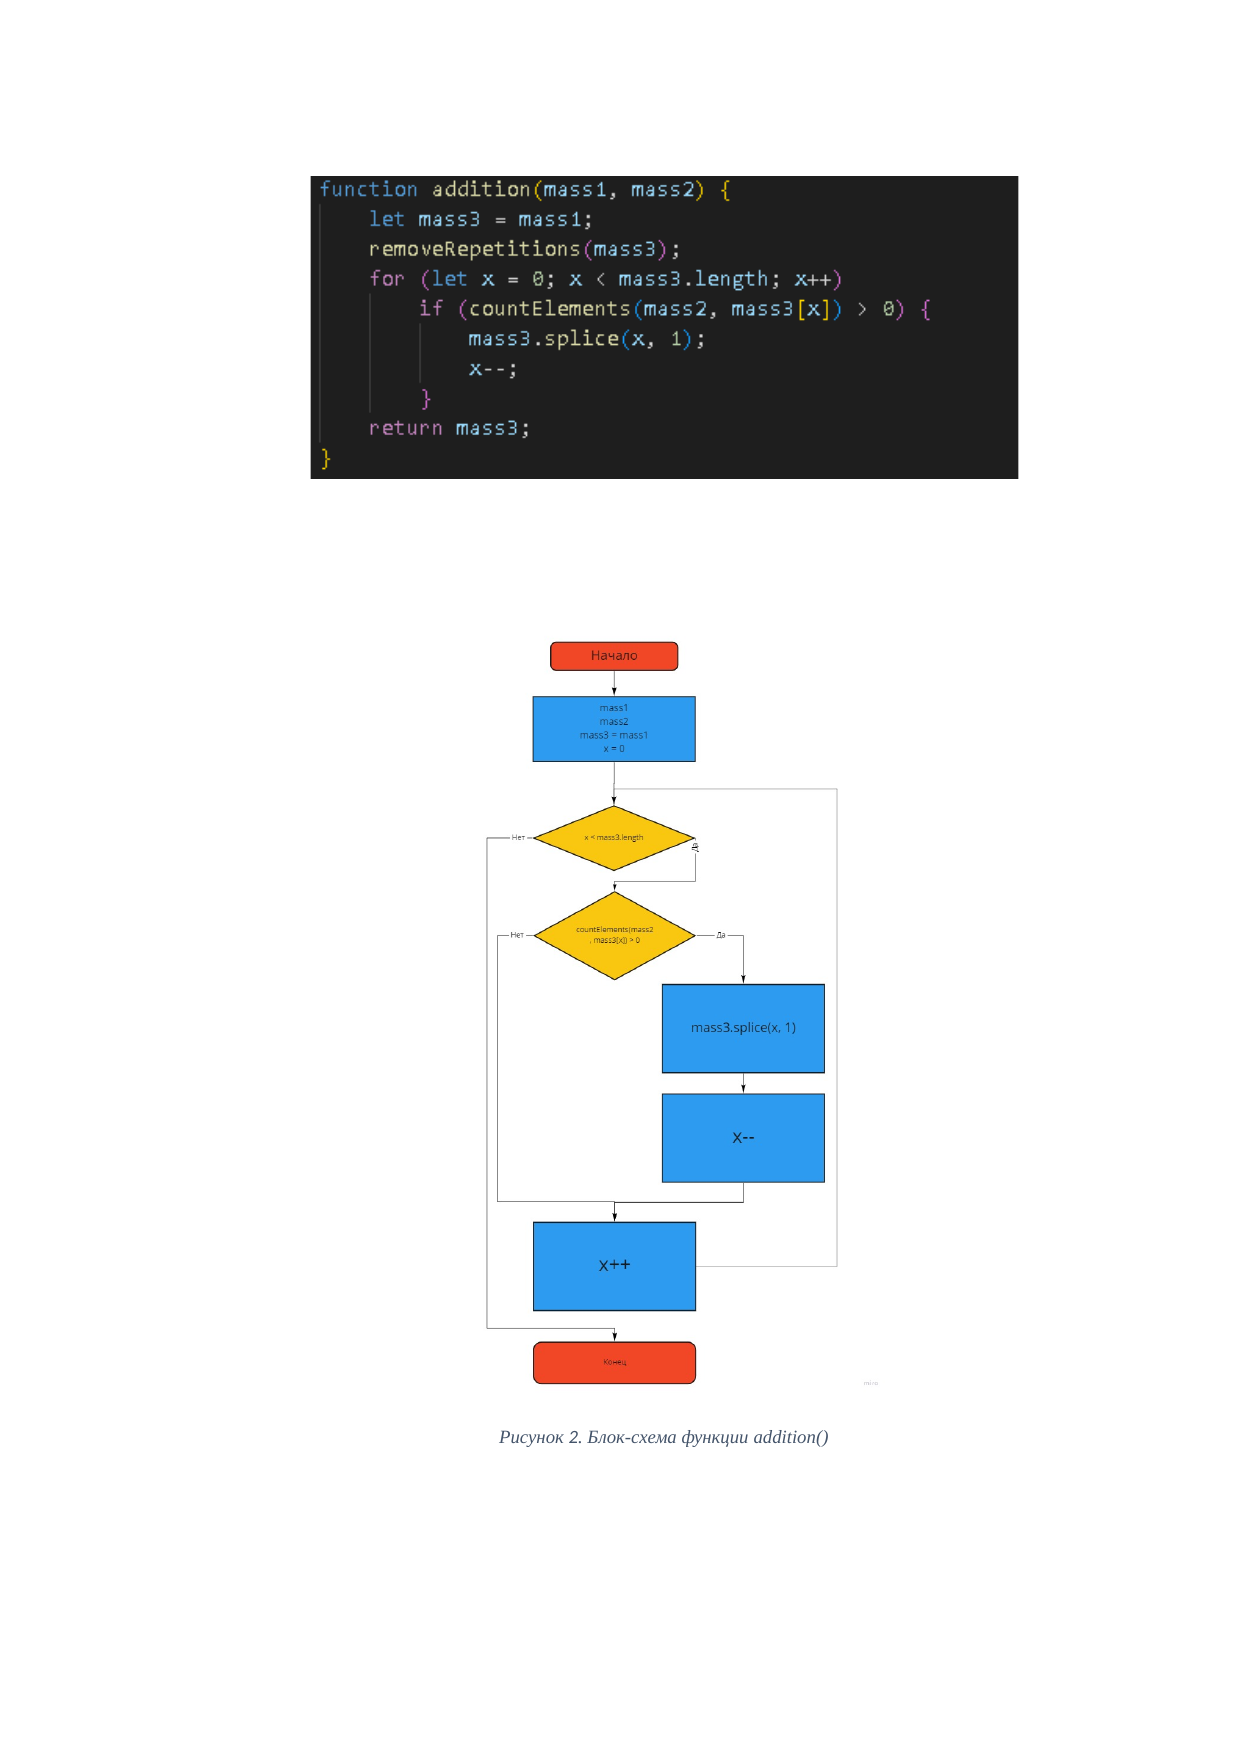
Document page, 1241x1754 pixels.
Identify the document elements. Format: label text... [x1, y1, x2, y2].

picture [441, 617, 888, 1395]
picture [310, 176, 1019, 479]
text Рисунок 2. Блок-схема функции addition() [177, 1425, 1152, 1448]
